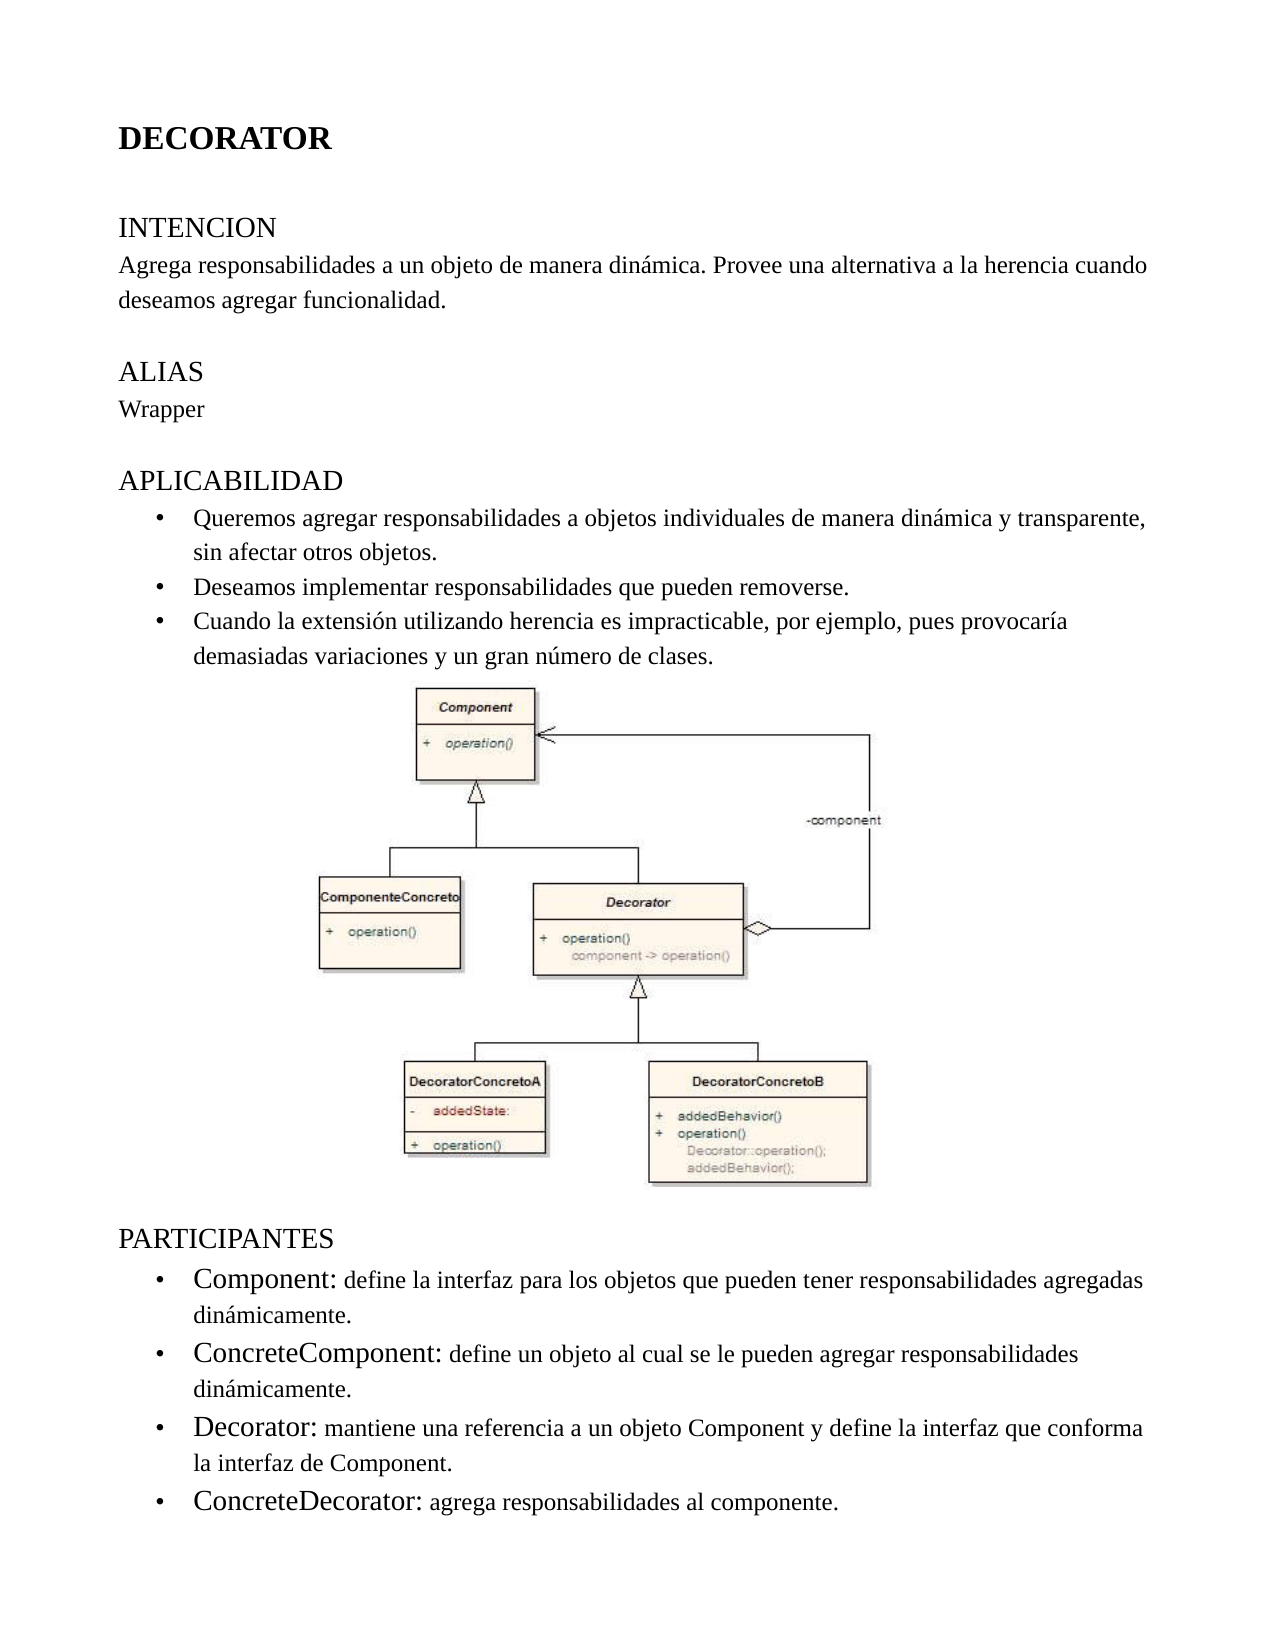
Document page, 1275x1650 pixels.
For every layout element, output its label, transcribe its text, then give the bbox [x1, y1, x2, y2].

list ConcreteComponent: define un objeto al cual se le pueden agregar responsabilidades dinámicamente. [156, 1335, 1157, 1403]
list Queremos agregar responsabilidades a objetos individuales de manera dinámica y transparente, sin afectar otros objetos. [156, 503, 1157, 566]
list Decorator: mantiene una referencia a un objeto Component y define la interfaz que conforma la interfaz de Component. [156, 1409, 1157, 1477]
text ALIAS [118, 354, 1157, 387]
text DECORATOR [118, 118, 1157, 156]
text PARTICIPANTES [118, 1221, 1157, 1255]
list Cuando la extensión utilizando herencia es impracticable, por ejemplo, pues provocaría demasiadas variaciones y un gran número de clases. [156, 606, 1157, 670]
picture [315, 680, 889, 1191]
list Component: define la interfaz para los objetos que pueden tener responsabilidades agregadas dinámicamente. [156, 1261, 1157, 1329]
text Agrega responsabilidades a un objeto de manera dinámica. Provee una alternativa a la herencia cuando deseamos agregar funcionalidad. [118, 250, 1157, 313]
list Deseamos implementar responsabilidades que pueden removerse. [156, 572, 1157, 601]
list ConcreteDecorator: agrega responsabilidades al componente. [156, 1483, 1157, 1516]
text INTENCION [118, 210, 1157, 243]
text APLICABILIDAD [118, 463, 1157, 496]
text Wrapper [118, 394, 1157, 423]
